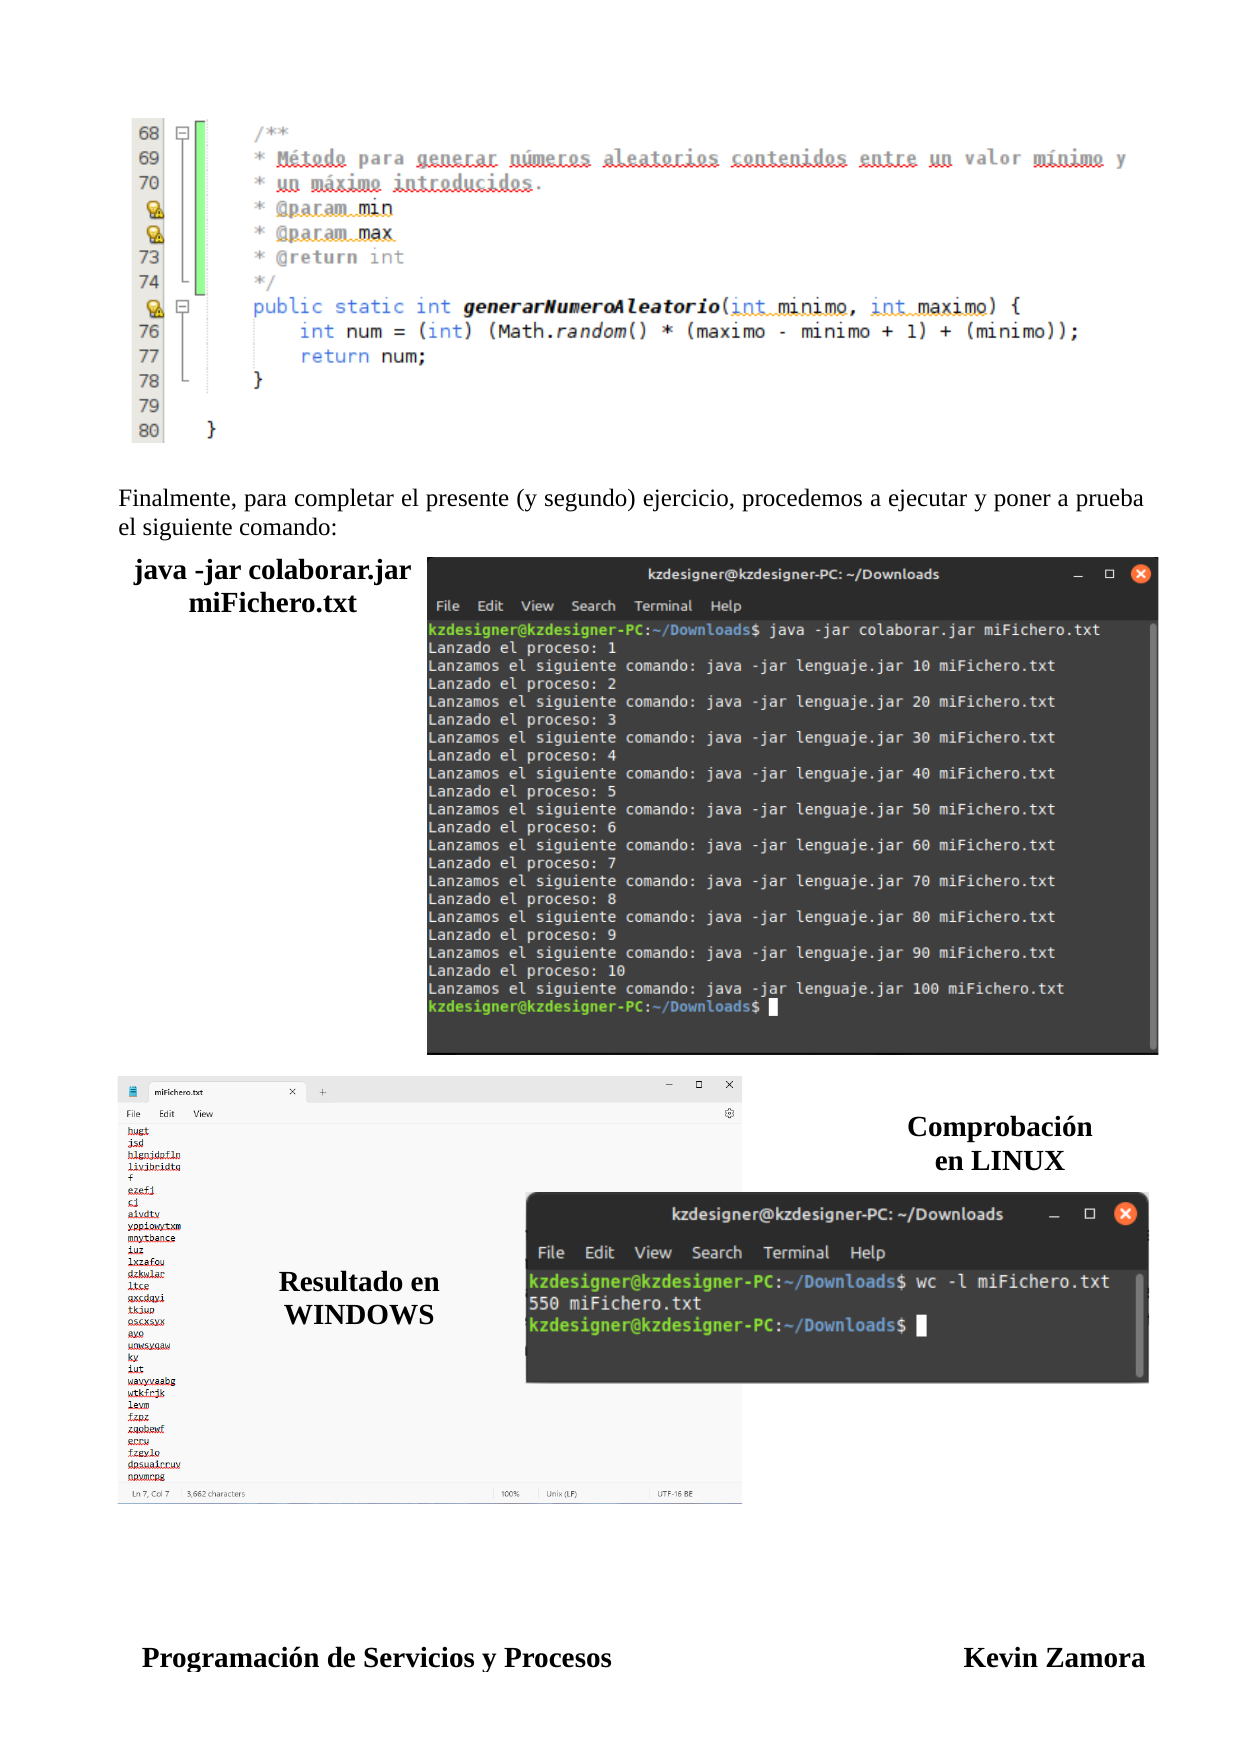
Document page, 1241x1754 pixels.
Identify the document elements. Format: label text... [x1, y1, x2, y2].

picture [117, 1076, 1150, 1504]
picture [427, 557, 1159, 1055]
picture [131, 118, 1132, 443]
text Finalmente, para completar el presente (y segundo) ejercicio, procedemos a ejecutar y poner a prueba el siguiente comando: [118, 483, 1146, 540]
text java -jar colaborar.jar miFichero.txt [118, 552, 1146, 619]
